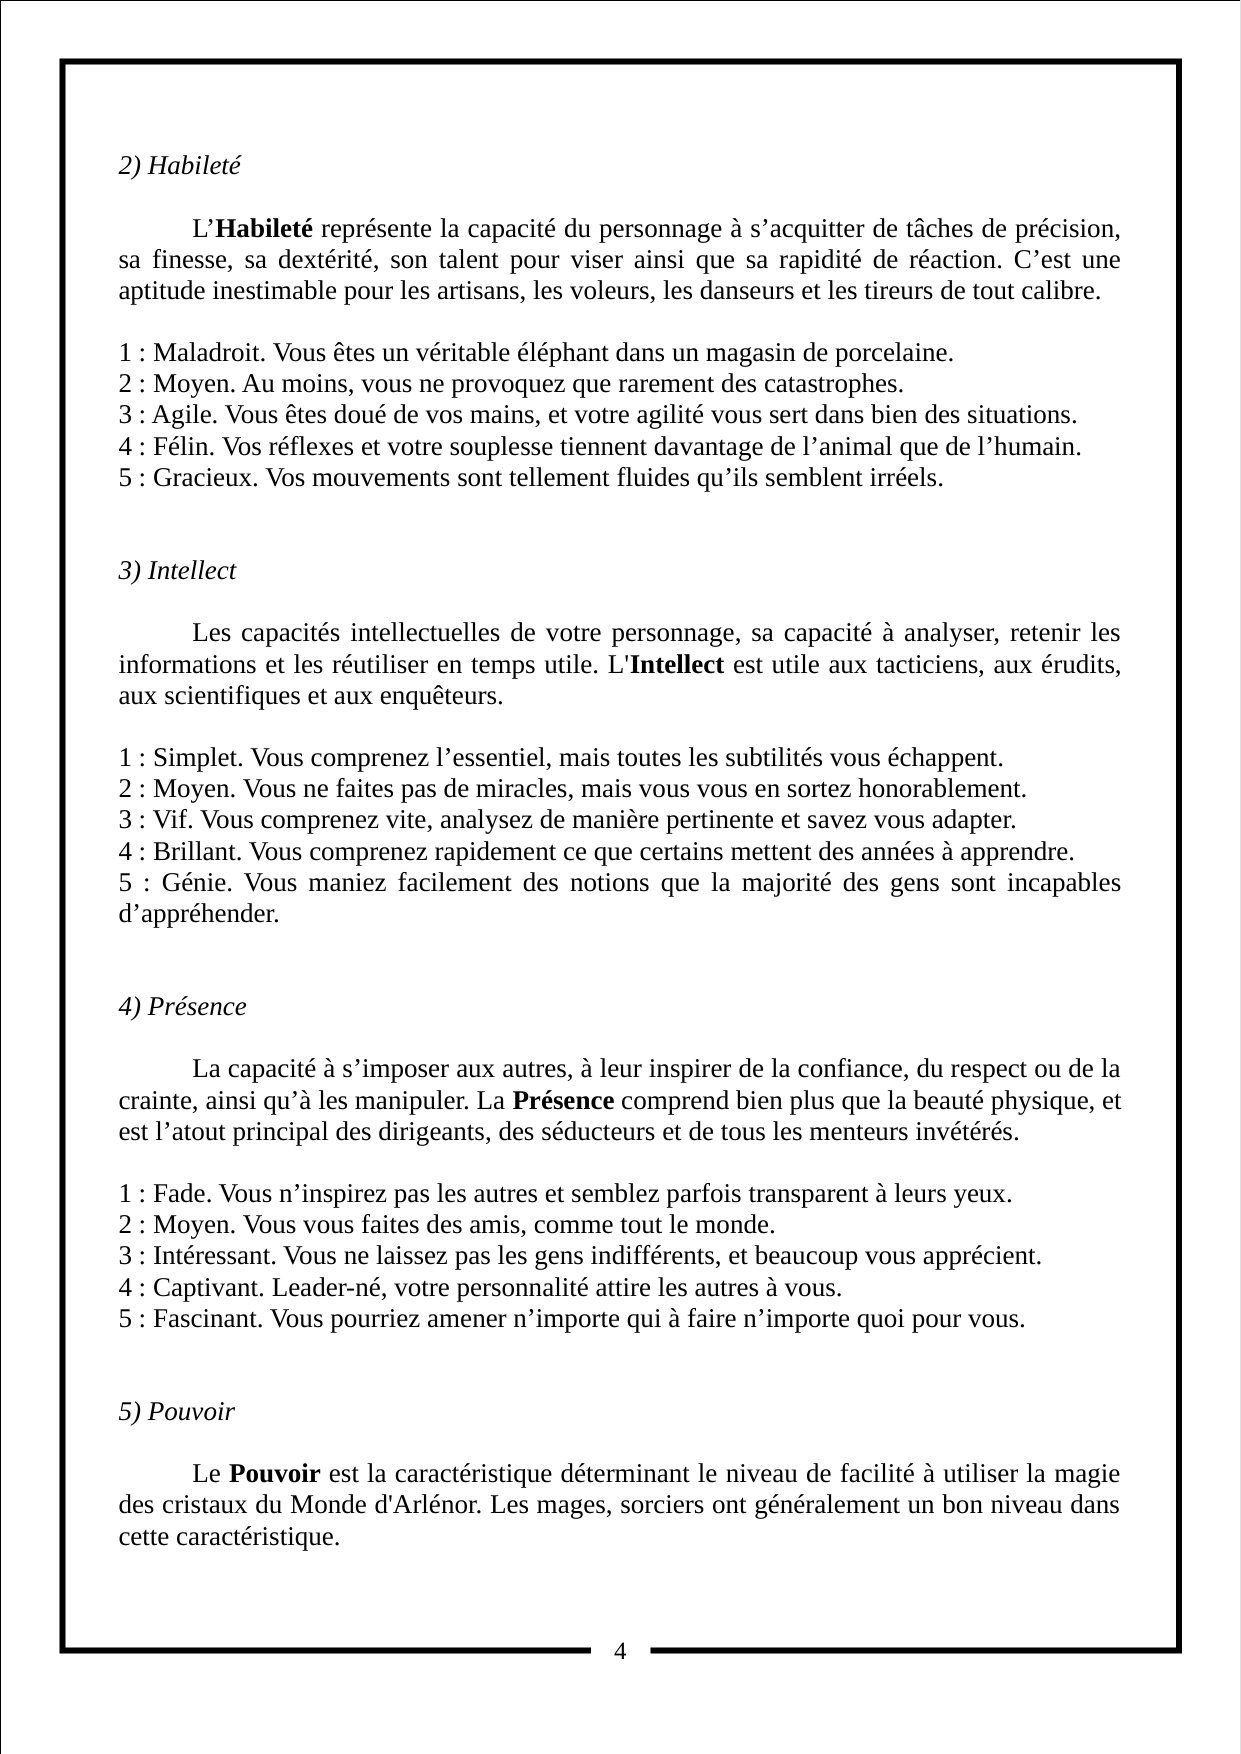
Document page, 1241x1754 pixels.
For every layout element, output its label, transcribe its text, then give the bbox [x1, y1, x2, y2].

picture [1, 1, 1240, 1754]
text 4) Présence [118, 990, 1122, 1021]
text 1 : Fade. Vous n’inspirez pas les autres et semblez parfois transparent à leurs yeux. [118, 1177, 1122, 1208]
text 2 : Moyen. Vous vous faites des amis, comme tout le monde. [118, 1208, 1122, 1239]
text 2) Habileté [118, 149, 1122, 181]
text 5 : Gracieux. Vos mouvements sont tellement fluides qu’ils semblent irréels. [118, 461, 1122, 492]
text 3 : Intéressant. Vous ne laissez pas les gens indifférents, et beaucoup vous apprécient. [118, 1239, 1122, 1271]
text 5) Pouvoir [118, 1395, 1122, 1426]
text 4 : Brillant. Vous comprenez rapidement ce que certains mettent des années à apprendre. [118, 834, 1122, 866]
text La capacité à s’imposer aux autres, à leur inspirer de la confiance, du respect ou de la crainte, ainsi qu’à les manipuler. La Présence comprend bien plus que la beauté physique, et est l’atout principal des dirigeants, des séducteurs et de tous les menteurs invétérés. [118, 1053, 1122, 1146]
text 4 : Captivant. Leader-né, votre personnalité attire les autres à vous. [118, 1271, 1122, 1302]
text 5 : Génie. Vous maniez facilement des notions que la majorité des gens sont incapables d’appréhender. [118, 866, 1122, 928]
text 2 : Moyen. Vous ne faites pas de miracles, mais vous vous en sortez honorablement. [118, 772, 1122, 803]
text 3 : Vif. Vous comprenez vite, analysez de manière pertinente et savez vous adapter. [118, 803, 1122, 834]
text 1 : Maladroit. Vous êtes un véritable éléphant dans un magasin de porcelaine. [118, 336, 1122, 367]
text 2 : Moyen. Au moins, vous ne provoquez que rarement des catastrophes. [118, 367, 1122, 398]
text 4 : Félin. Vos réflexes et votre souplesse tiennent davantage de l’animal que de l’humain. [118, 430, 1122, 461]
text Le Pouvoir est la caractéristique déterminant le niveau de facilité à utiliser la magie des cristaux du Monde d'Arlénor. Les mages, sorciers ont généralement un bon niveau dans cette caractéristique. [118, 1457, 1122, 1551]
text Les capacités intellectuelles de votre personnage, sa capacité à analyser, retenir les informations et les réutiliser en temps utile. L'Intellect est utile aux tacticiens, aux érudits, aux scientifiques et aux enquêteurs. [118, 617, 1122, 710]
text 3) Intellect [118, 554, 1122, 585]
text 1 : Simplet. Vous comprenez l’essentiel, mais toutes les subtilités vous échappent. [118, 741, 1122, 772]
text 3 : Agile. Vous êtes doué de vos mains, et votre agilité vous sert dans bien des situations. [118, 398, 1122, 430]
text L’Habileté représente la capacité du personnage à s’acquitter de tâches de précision, sa finesse, sa dextérité, son talent pour viser ainsi que sa rapidité de réaction. C’est une aptitude inestimable pour les artisans, les voleurs, les danseurs et les tireurs de tout calibre. [118, 212, 1122, 305]
text 5 : Fascinant. Vous pourriez amener n’importe qui à faire n’importe quoi pour vous. [118, 1302, 1122, 1333]
